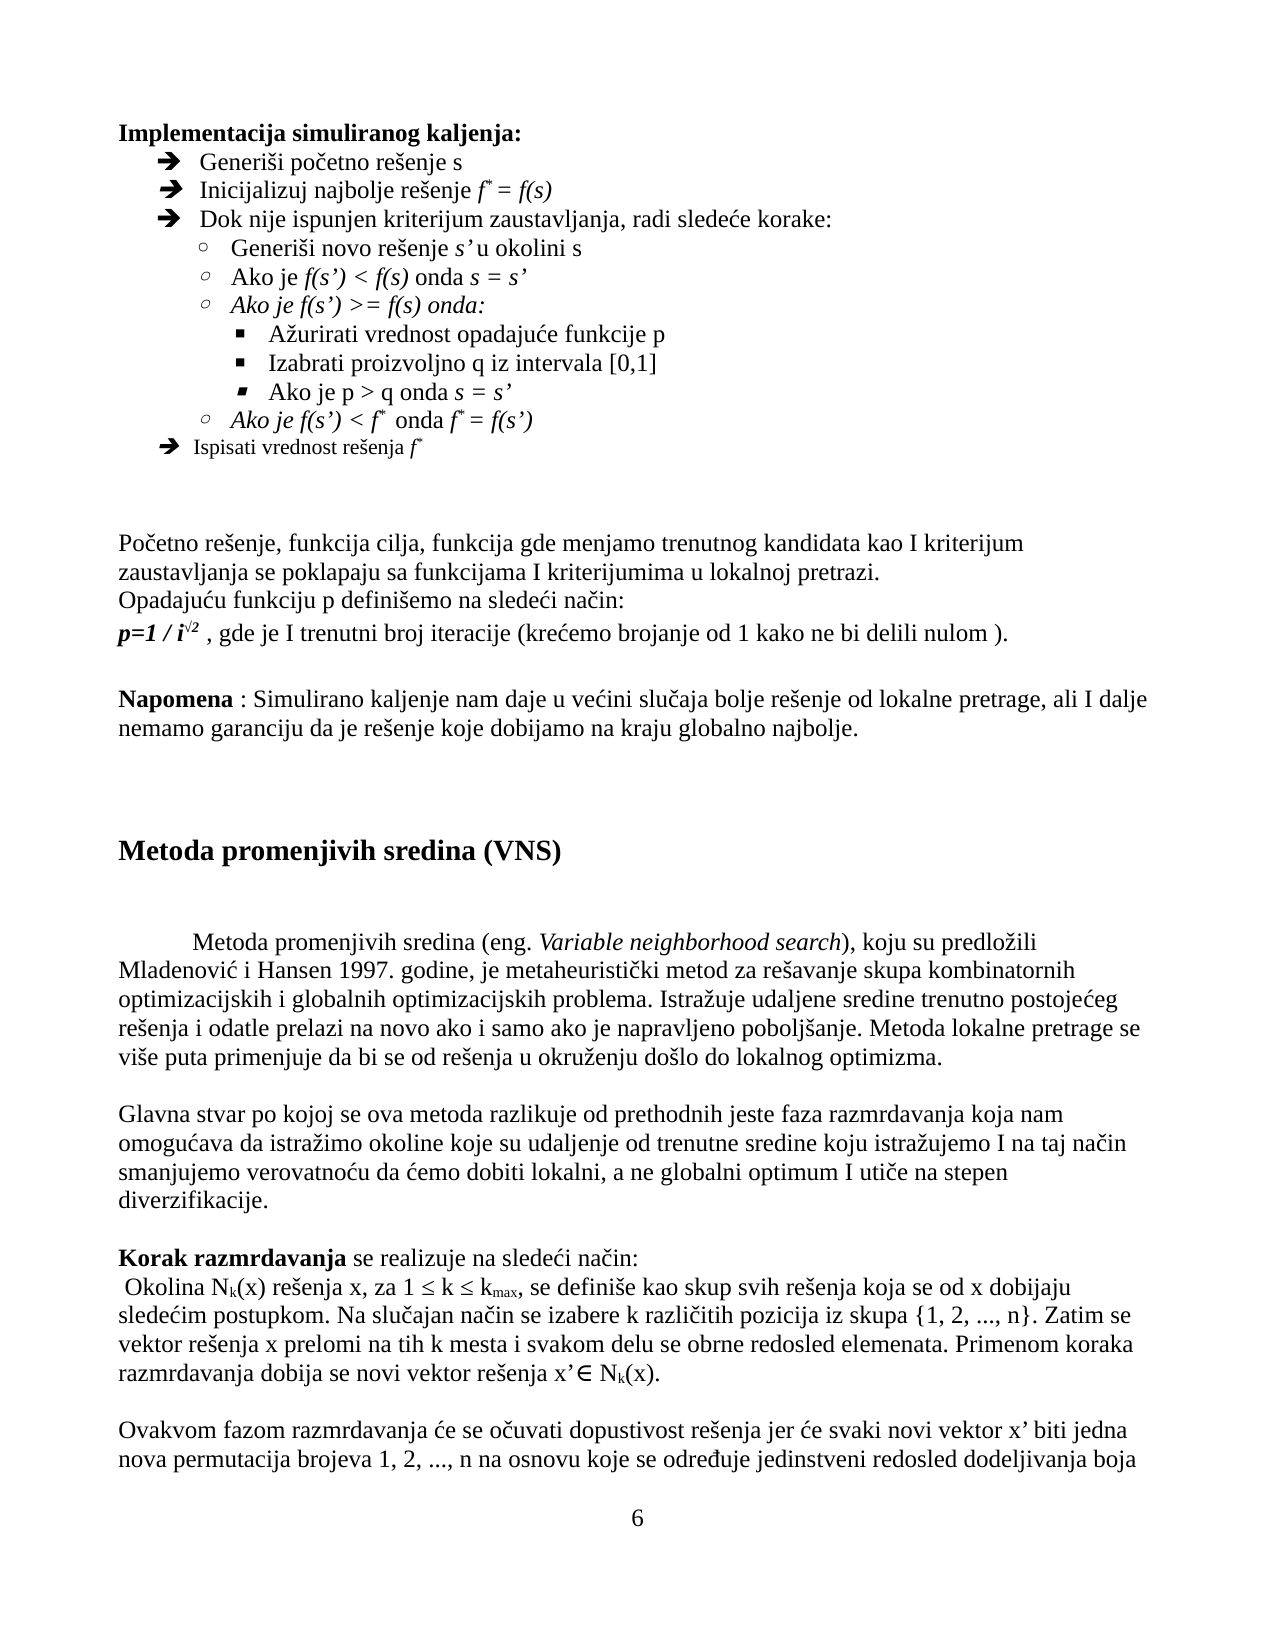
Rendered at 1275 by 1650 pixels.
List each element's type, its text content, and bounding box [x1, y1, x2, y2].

text Glavna stvar po kojoj se ova metoda razlikuje od prethodnih jeste faza razmrdavanja koja nam omogućava da istražimo okoline koje su udaljenje od trenutne sredine koju istražujemo I na taj način smanjujemo verovatnoću da ćemo dobiti lokalni, a ne globalni optimum I utiče na stepen diverzifikacije. [118, 1099, 1157, 1214]
text Metoda promenjivih sredina (eng. Variable neighborhood search), koju su predložili Mladenović i Hansen 1997. godine, je metaheuristički metod za rešavanje skupa kombinatornih optimizacijskih i globalnih optimizacijskih problema. Istražuje udaljene sredine trenutno postojećeg rešenja i odatle prelazi na novo ako i samo ako je napravljeno poboljšanje. Metoda lokalne pretrage se više puta primenjuje da bi se od rešenja u okruženju došlo do lokalnog optimizma. [118, 927, 1157, 1071]
list Generiši novo rešenje s’ u okolini s [193, 233, 1157, 262]
list Ako je f(s’) >= f(s) onda: [193, 291, 1157, 319]
list Ako je f(s’) < f* onda f* = f(s’) [193, 406, 1157, 434]
list Ako je f(s’) < f(s) onda s = s’ [193, 262, 1157, 291]
list Ako je p > q onda s = s’ [231, 377, 1157, 406]
list Ispisati vrednost rešenja f* [156, 434, 1157, 459]
list Ažurirati vrednost opadajuće funkcije p [231, 319, 1157, 348]
text Implementacija simuliranog kaljenja: [118, 118, 1157, 147]
text Napomena : Simulirano kaljenje nam daje u većini slučaja bolje rešenje od lokalne pretrage, ali I dalje nemamo garanciju da je rešenje koje dobijamo na kraju globalno najbolje. [118, 684, 1157, 742]
text Korak razmrdavanja se realizuje na sledeći način: Okolina Nk(x) rešenja x, za 1 ≤ k ≤ kmax, se definiše kao skup svih rešenja koja se od x dobijaju sledećim postupkom. Na slučajan način se izabere k različitih pozicija iz skupa {1, 2, ..., n}. Zatim se vektor rešenja x prelomi na tih k mesta i svakom delu se obrne redosled elemenata. Primenom koraka razmrdavanja dobija se novi vektor rešenja x’∈ Nk(x). [118, 1243, 1157, 1387]
subtitle Metoda promenjivih sredina (VNS) [118, 833, 1157, 867]
text Opadajuću funkciju p definišemo na sledeći način: [118, 585, 1157, 614]
list Izabrati proizvoljno q iz intervala [0,1] [231, 348, 1157, 377]
text p=1 / i√2 , gde je I trenutni broj iteracije (krećemo brojanje od 1 kako ne bi delili nulom ). [118, 618, 1157, 647]
list Dok nije ispunjen kriterijum zaustavljanja, radi sledeće korake: [156, 204, 1157, 233]
text Početno rešenje, funkcija cilja, funkcija gde menjamo trenutnog kandidata kao I kriterijum zaustavljanja se poklapaju sa funkcijama I kriterijumima u lokalnoj pretrazi. [118, 528, 1157, 585]
list Inicijalizuj najbolje rešenje f* = f(s) [156, 176, 1157, 204]
text Ovakvom fazom razmrdavanja će se očuvati dopustivost rešenja jer će svaki novi vektor x’ biti jedna nova permutacija brojeva 1, 2, ..., n na osnovu koje se određuje jedinstveni redosled dodeljivanja boja [118, 1416, 1157, 1473]
list Generiši početno rešenje s [156, 147, 1157, 176]
